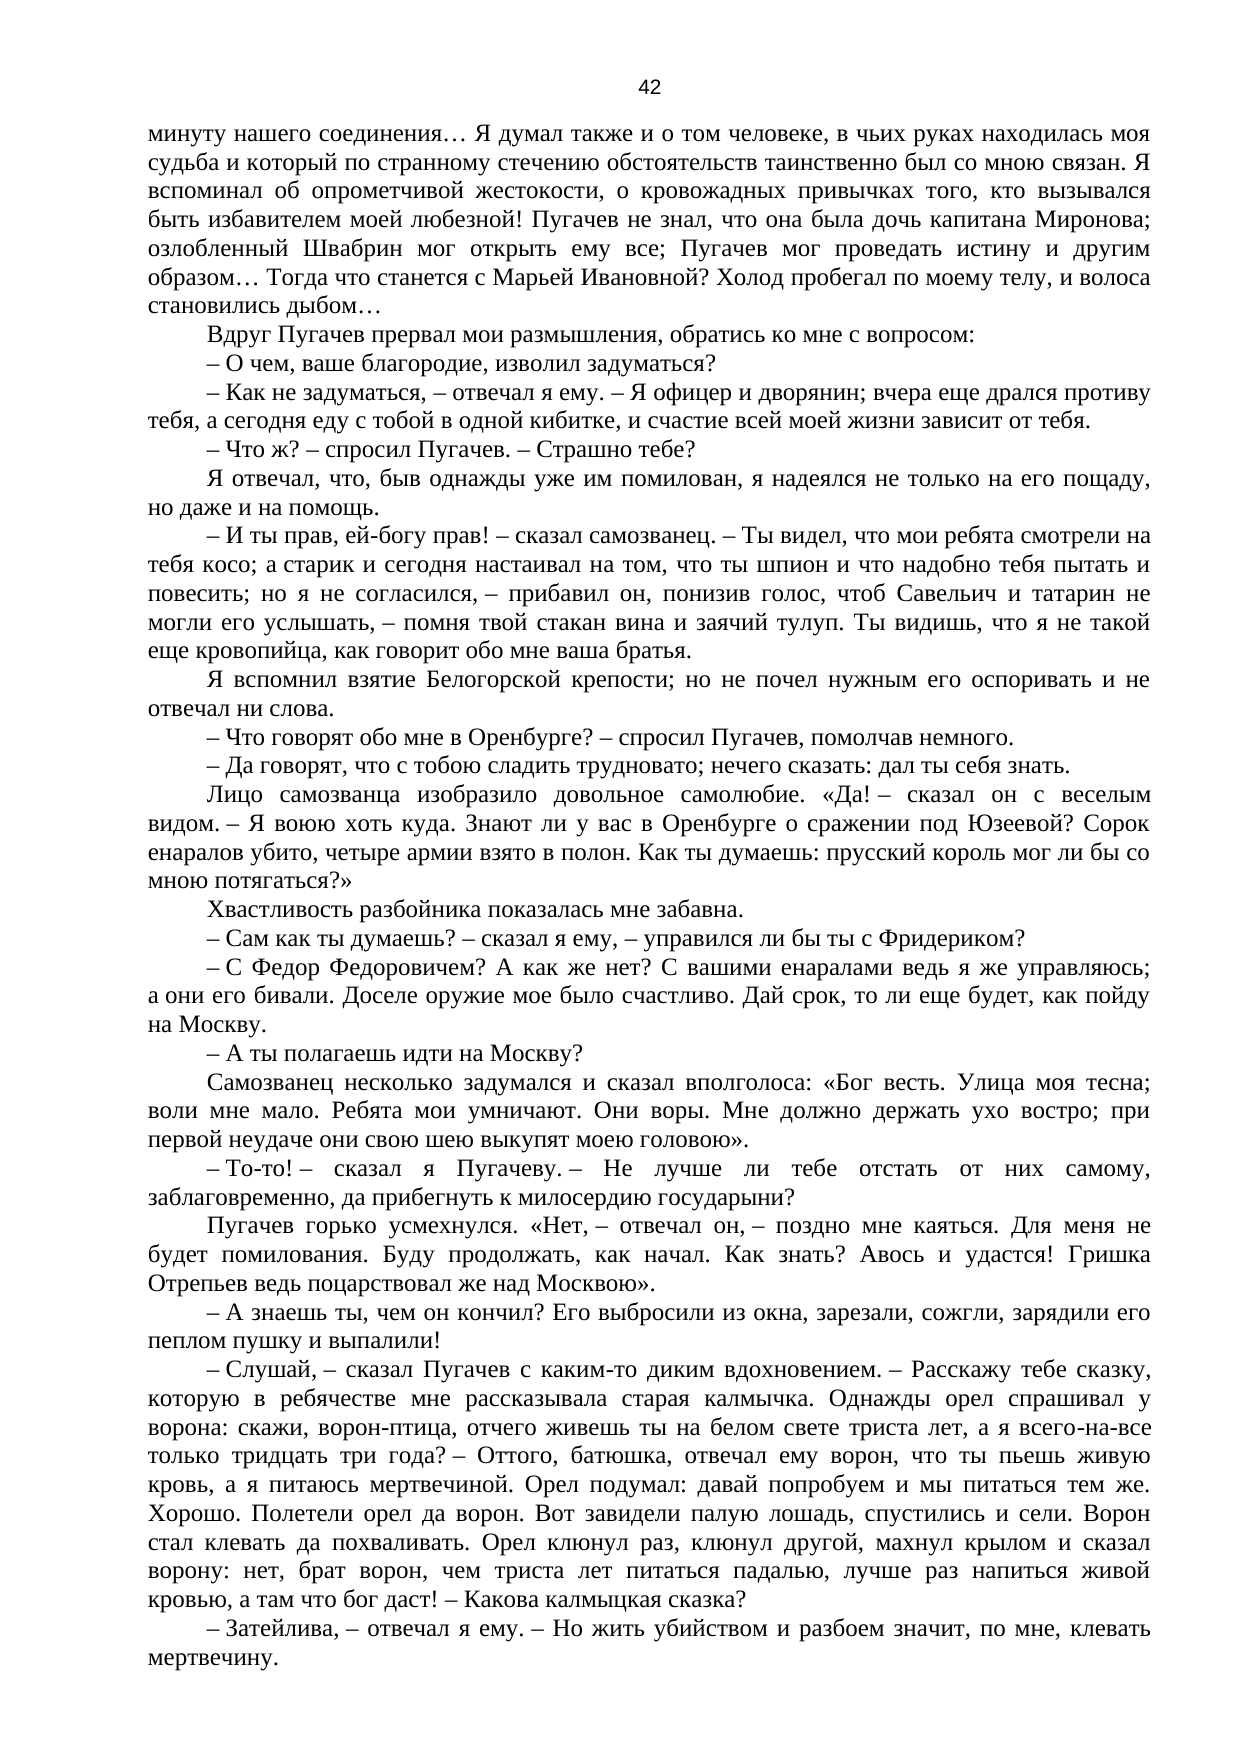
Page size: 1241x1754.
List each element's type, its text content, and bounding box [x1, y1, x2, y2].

text – С Федор Федоровичем? А как же нет? С вашими енаралами ведь я же управляюсь; а они его бивали. Доселе оружие мое было счастливо. Дай срок, то ли еще будет, как пойду на Москву. [148, 952, 1152, 1038]
text Самозванец несколько задумался и сказал вполголоса: «Бог весть. Улица моя тесна; воли мне мало. Ребята мои умничают. Они воры. Мне должно держать ухо востро; при первой неудаче они свою шею выкупят моею головою». [148, 1067, 1152, 1153]
text – Сам как ты думаешь? – сказал я ему, – управился ли бы ты с Фридериком? [148, 923, 1152, 952]
text – Как не задуматься, – отвечал я ему. – Я офицер и дворянин; вчера еще дрался противу тебя, а сегодня еду с тобой в одной кибитке, и счастие всей моей жизни зависит от тебя. [148, 377, 1152, 434]
text Лицо самозванца изобразило довольное самолюбие. «Да! – сказал он с веселым видом. – Я воюю хоть куда. Знают ли у вас в Оренбурге о сражении под Юзеевой? Сорок енаралов убито, четыре армии взято в полон. Как ты думаешь: прусский король мог ли бы со мною потягаться?» [148, 779, 1152, 894]
text минуту нашего соединения… Я думал также и о том человеке, в чьих руках находилась моя судьба и который по странному стечению обстоятельств таинственно был со мною связан. Я вспоминал об опрометчивой жестокости, о кровожадных привычках того, кто вызывался быть избавителем моей любезной! Пугачев не знал, что она была дочь капитана Миронова; озлобленный Швабрин мог открыть ему все; Пугачев мог проведать истину и другим образом… Тогда что станется с Марьей Ивановной? Холод пробегал по моему телу, и волоса становились дыбом… [148, 118, 1152, 319]
text – Да говорят, что с тобою сладить трудновато; нечего сказать: дал ты себя знать. [148, 751, 1152, 779]
text – Слушай, – сказал Пугачев с каким‑то диким вдохновением. – Расскажу тебе сказку, которую в ребячестве мне рассказывала старая калмычка. Однажды орел спрашивал у ворона: скажи, ворон‑птица, отчего живешь ты на белом свете триста лет, а я всего‑на‑все только тридцать три года? – Оттого, батюшка, отвечал ему ворон, что ты пьешь живую кровь, а я питаюсь мертвечиной. Орел подумал: давай попробуем и мы питаться тем же. Хорошо. Полетели орел да ворон. Вот завидели палую лошадь, спустились и сели. Ворон стал клевать да похваливать. Орел клюнул раз, клюнул другой, махнул крылом и сказал ворону: нет, брат ворон, чем триста лет питаться падалью, лучше раз напиться живой кровью, а там что бог даст! – Какова калмыцкая сказка? [148, 1354, 1152, 1613]
text Я вспомнил взятие Белогорской крепости; но не почел нужным его оспоривать и не отвечал ни слова. [148, 664, 1152, 722]
text – То‑то! – сказал я Пугачеву. – Не лучше ли тебе отстать от них самому, заблаговременно, да прибегнуть к милосердию государыни? [148, 1153, 1152, 1211]
text – Что ж? – спросил Пугачев. – Страшно тебе? [148, 434, 1152, 463]
text – Затейлива, – отвечал я ему. – Но жить убийством и разбоем значит, по мне, клевать мертвечину. [148, 1613, 1152, 1671]
text – Что говорят обо мне в Оренбурге? – спросил Пугачев, помолчав немного. [148, 722, 1152, 751]
text Я отвечал, что, быв однажды уже им помилован, я надеялся не только на его пощаду, но даже и на помощь. [148, 463, 1152, 521]
text Пугачев горько усмехнулся. «Нет, – отвечал он, – поздно мне каяться. Для меня не будет помилования. Буду продолжать, как начал. Как знать? Авось и удастся! Гришка Отрепьев ведь поцарствовал же над Москвою». [148, 1211, 1152, 1297]
text Вдруг Пугачев прервал мои размышления, обратись ко мне с вопросом: [148, 319, 1152, 348]
text – О чем, ваше благородие, изволил задуматься? [148, 348, 1152, 377]
text – А знаешь ты, чем он кончил? Его выбросили из окна, зарезали, сожгли, зарядили его пеплом пушку и выпалили! [148, 1297, 1152, 1354]
text – И ты прав, ей‑богу прав! – сказал самозванец. – Ты видел, что мои ребята смотрели на тебя косо; а старик и сегодня настаивал на том, что ты шпион и что надобно тебя пытать и повесить; но я не согласился, – прибавил он, понизив голос, чтоб Савельич и татарин не могли его услышать, – помня твой стакан вина и заячий тулуп. Ты видишь, что я не такой еще кровопийца, как говорит обо мне ваша братья. [148, 521, 1152, 664]
text Хвастливость разбойника показалась мне забавна. [148, 894, 1152, 923]
text – А ты полагаешь идти на Москву? [148, 1038, 1152, 1067]
